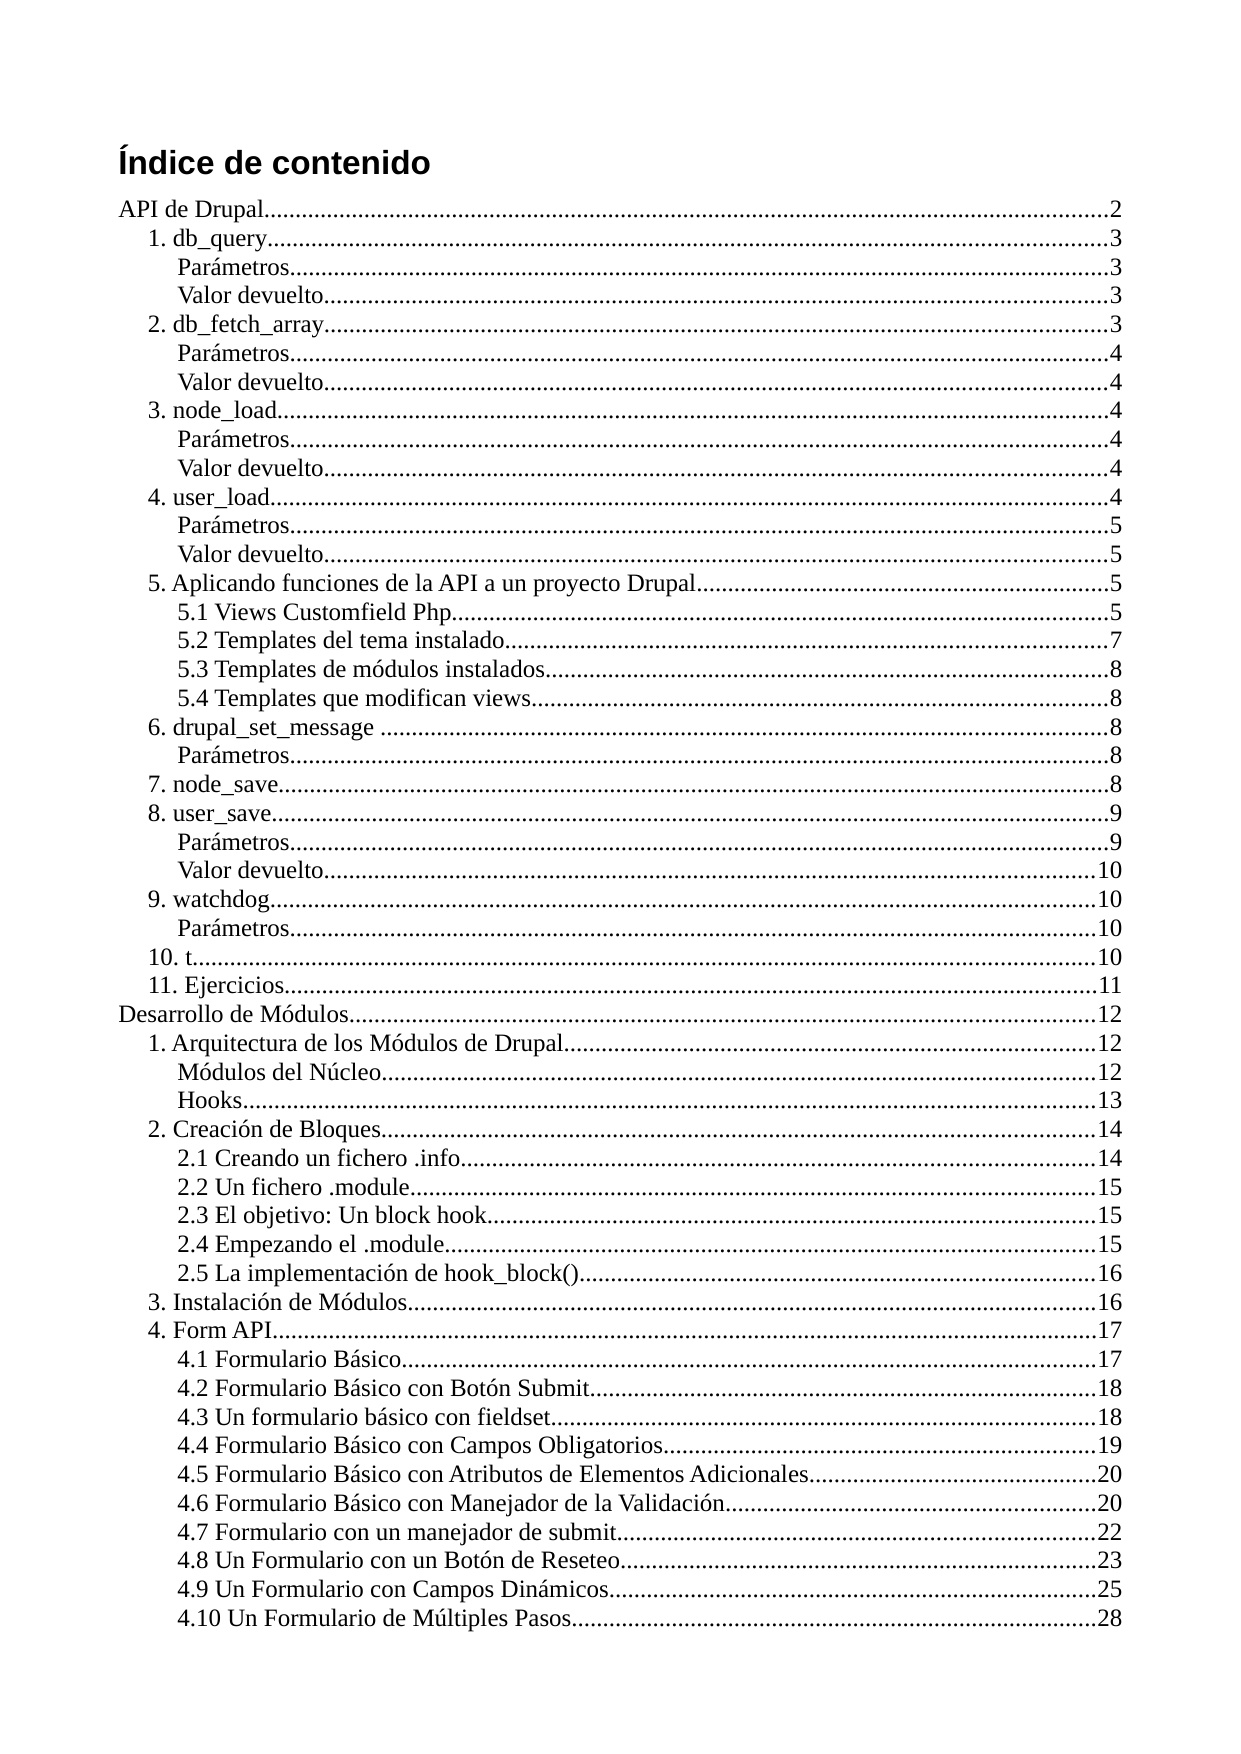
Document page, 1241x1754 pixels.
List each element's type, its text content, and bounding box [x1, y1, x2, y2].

text 1. db_query 3 [148, 223, 1122, 252]
text 1. Arquitectura de los Módulos de Drupal 12 [148, 1028, 1122, 1057]
text 9. watchdog 10 [148, 884, 1122, 913]
text 4. Form API 17 [148, 1315, 1122, 1344]
text 7. node_save 8 [148, 769, 1122, 798]
text 5. Aplicando funciones de la API a un proyecto Drupal 5 [148, 568, 1122, 597]
text 2.3 El objetivo: Un block hook 15 [177, 1200, 1122, 1229]
text 2.1 Creando un fichero .info 14 [177, 1143, 1122, 1172]
text 2.5 La implementación de hook_block() 16 [177, 1258, 1122, 1287]
text Valor devuelto 3 [177, 280, 1122, 309]
text API de Drupal 2 [118, 194, 1122, 223]
text 6. drupal_set_message 8 [148, 712, 1122, 740]
text 3. Instalación de Módulos 16 [148, 1287, 1122, 1315]
text Parámetros 10 [177, 913, 1122, 942]
text Valor devuelto 5 [177, 539, 1122, 568]
text 4.7 Formulario con un manejador de submit 22 [177, 1517, 1122, 1545]
text 4. user_load 4 [148, 482, 1122, 510]
text Parámetros 8 [177, 740, 1122, 769]
text Parámetros 5 [177, 510, 1122, 539]
text 4.6 Formulario Básico con Manejador de la Validación 20 [177, 1488, 1122, 1517]
text Parámetros 3 [177, 252, 1122, 280]
text Valor devuelto 10 [177, 855, 1122, 884]
text 5.3 Templates de módulos instalados 8 [177, 654, 1122, 683]
text 4.2 Formulario Básico con Botón Submit 18 [177, 1373, 1122, 1402]
text Parámetros 9 [177, 827, 1122, 855]
text Valor devuelto 4 [177, 453, 1122, 482]
text 4.4 Formulario Básico con Campos Obligatorios 19 [177, 1430, 1122, 1459]
text Hooks 13 [177, 1085, 1122, 1114]
text 4.9 Un Formulario con Campos Dinámicos 25 [177, 1574, 1122, 1603]
text 3. node_load 4 [148, 395, 1122, 424]
text 4.8 Un Formulario con un Botón de Reseteo 23 [177, 1545, 1122, 1574]
text Desarrollo de Módulos 12 [118, 999, 1122, 1028]
text 11. Ejercicios 11 [148, 970, 1122, 999]
text 5.2 Templates del tema instalado 7 [177, 625, 1122, 654]
subtitle Índice de contenido [118, 143, 1122, 182]
text 4.5 Formulario Básico con Atributos de Elementos Adicionales 20 [177, 1459, 1122, 1488]
text 2.4 Empezando el .module 15 [177, 1229, 1122, 1258]
text 4.3 Un formulario básico con fieldset 18 [177, 1402, 1122, 1430]
text 2.2 Un fichero .module 15 [177, 1172, 1122, 1200]
text Valor devuelto 4 [177, 367, 1122, 395]
text 2. db_fetch_array 3 [148, 309, 1122, 338]
text 4.10 Un Formulario de Múltiples Pasos 28 [177, 1603, 1122, 1632]
text Parámetros 4 [177, 338, 1122, 367]
text 5.1 Views Customfield Php 5 [177, 597, 1122, 625]
text Parámetros 4 [177, 424, 1122, 453]
text 2. Creación de Bloques 14 [148, 1114, 1122, 1143]
text 4.1 Formulario Básico 17 [177, 1344, 1122, 1373]
text 10. t 10 [148, 942, 1122, 970]
text Módulos del Núcleo 12 [177, 1057, 1122, 1085]
text 8. user_save 9 [148, 798, 1122, 827]
text 5.4 Templates que modifican views 8 [177, 683, 1122, 712]
